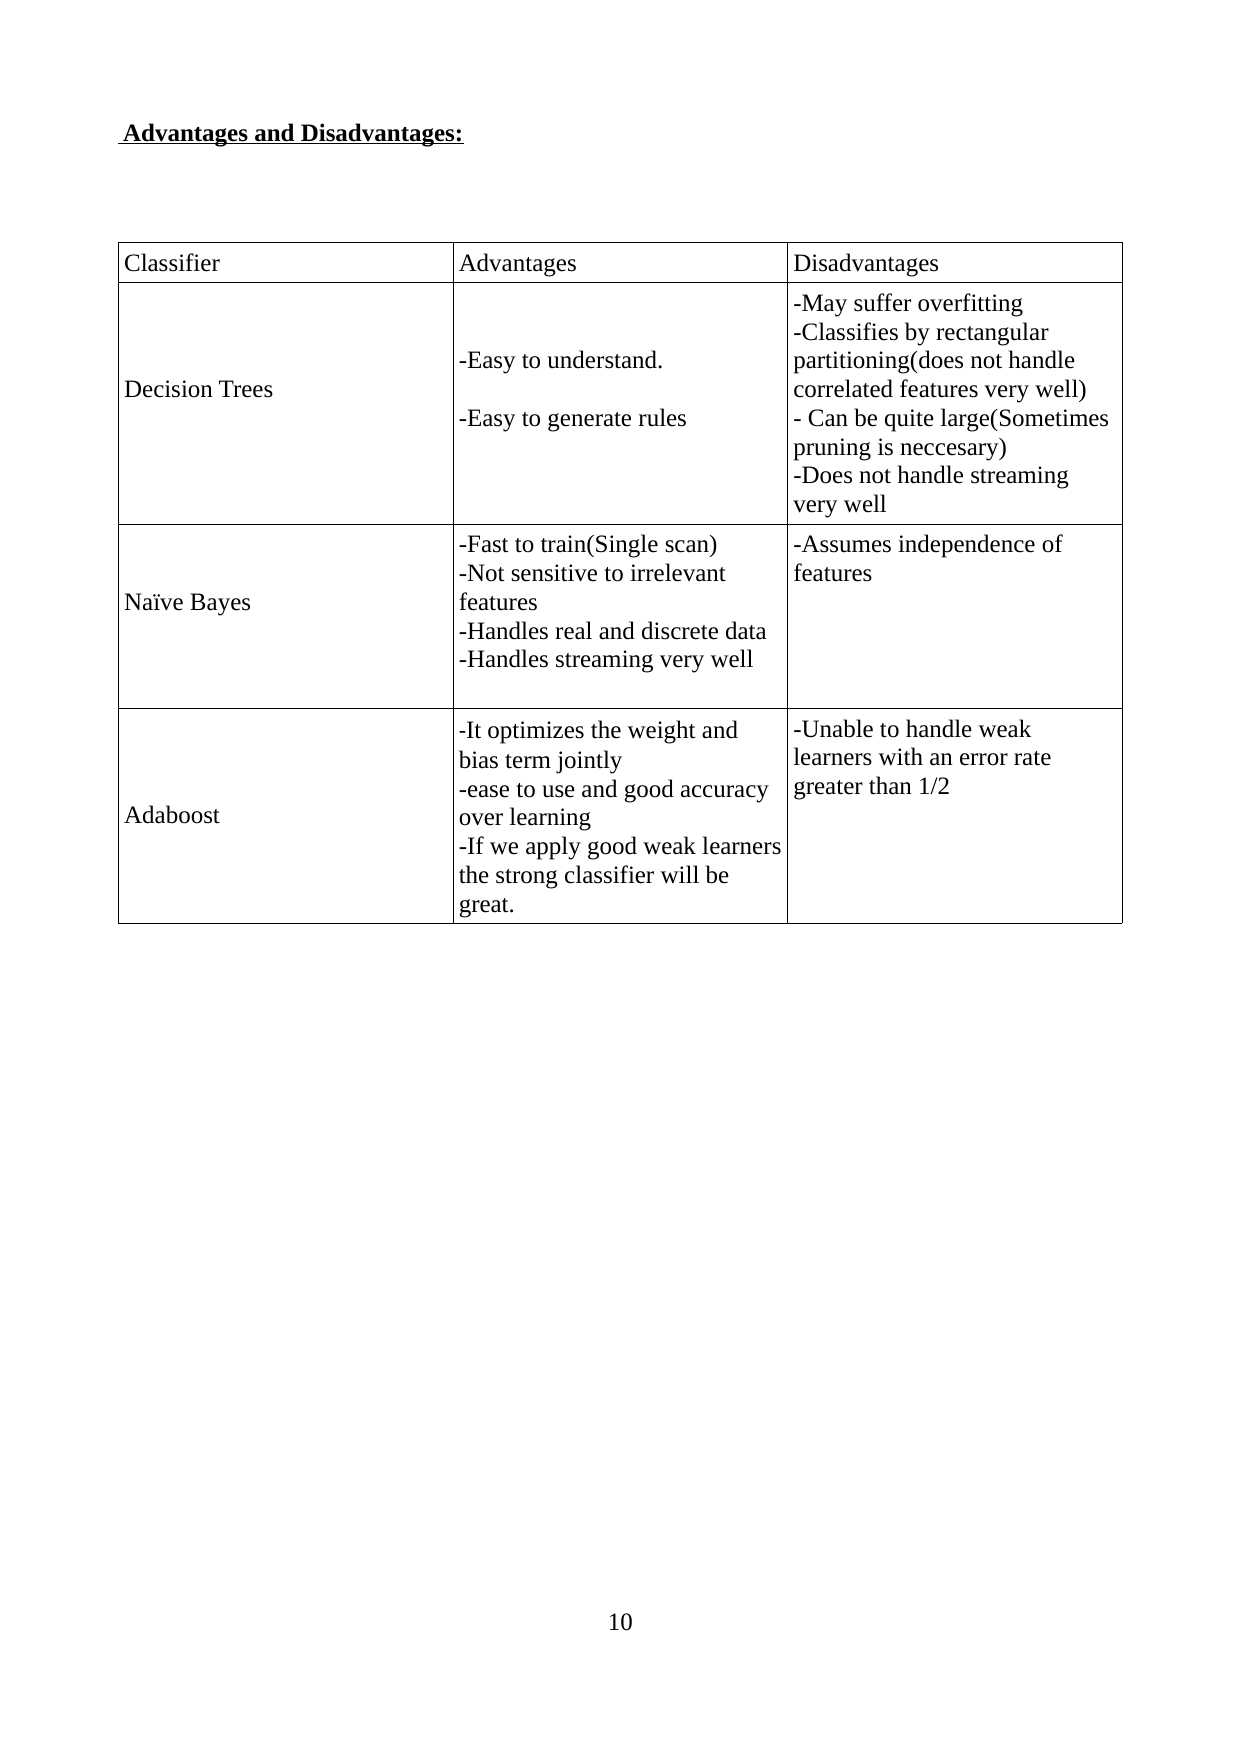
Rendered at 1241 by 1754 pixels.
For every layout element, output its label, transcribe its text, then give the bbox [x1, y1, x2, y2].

table_cell -Unable to handle weak learners with an error rate greater than 1/2 [788, 709, 1122, 923]
table_cell -Fast to train(Single scan) -Not sensitive to irrelevant features -Handles real and discrete data -Handles streaming very well [454, 525, 787, 708]
table_header Classifier [119, 243, 453, 282]
table_cell -Easy to understand. -Easy to generate rules [454, 283, 787, 524]
table_cell Naïve Bayes [119, 525, 453, 708]
table_cell Decision Trees [119, 283, 453, 524]
table_cell -It optimizes the weight and bias term jointly -ease to use and good accuracy over learning -If we apply good weak learners the strong classifier will be great. [454, 709, 787, 923]
text Advantages and Disadvantages: [118, 118, 1122, 147]
table_cell Adaboost [119, 709, 453, 923]
table_cell -May suffer overfitting -Classifies by rectangular partitioning(does not handle correlated features very well) - Can be quite large(Sometimes pruning is neccesary) -Does not handle streaming very well [788, 283, 1122, 524]
table_header Advantages [454, 243, 787, 282]
table_cell -Assumes independence of features [788, 525, 1122, 708]
table_header Disadvantages [788, 243, 1122, 282]
